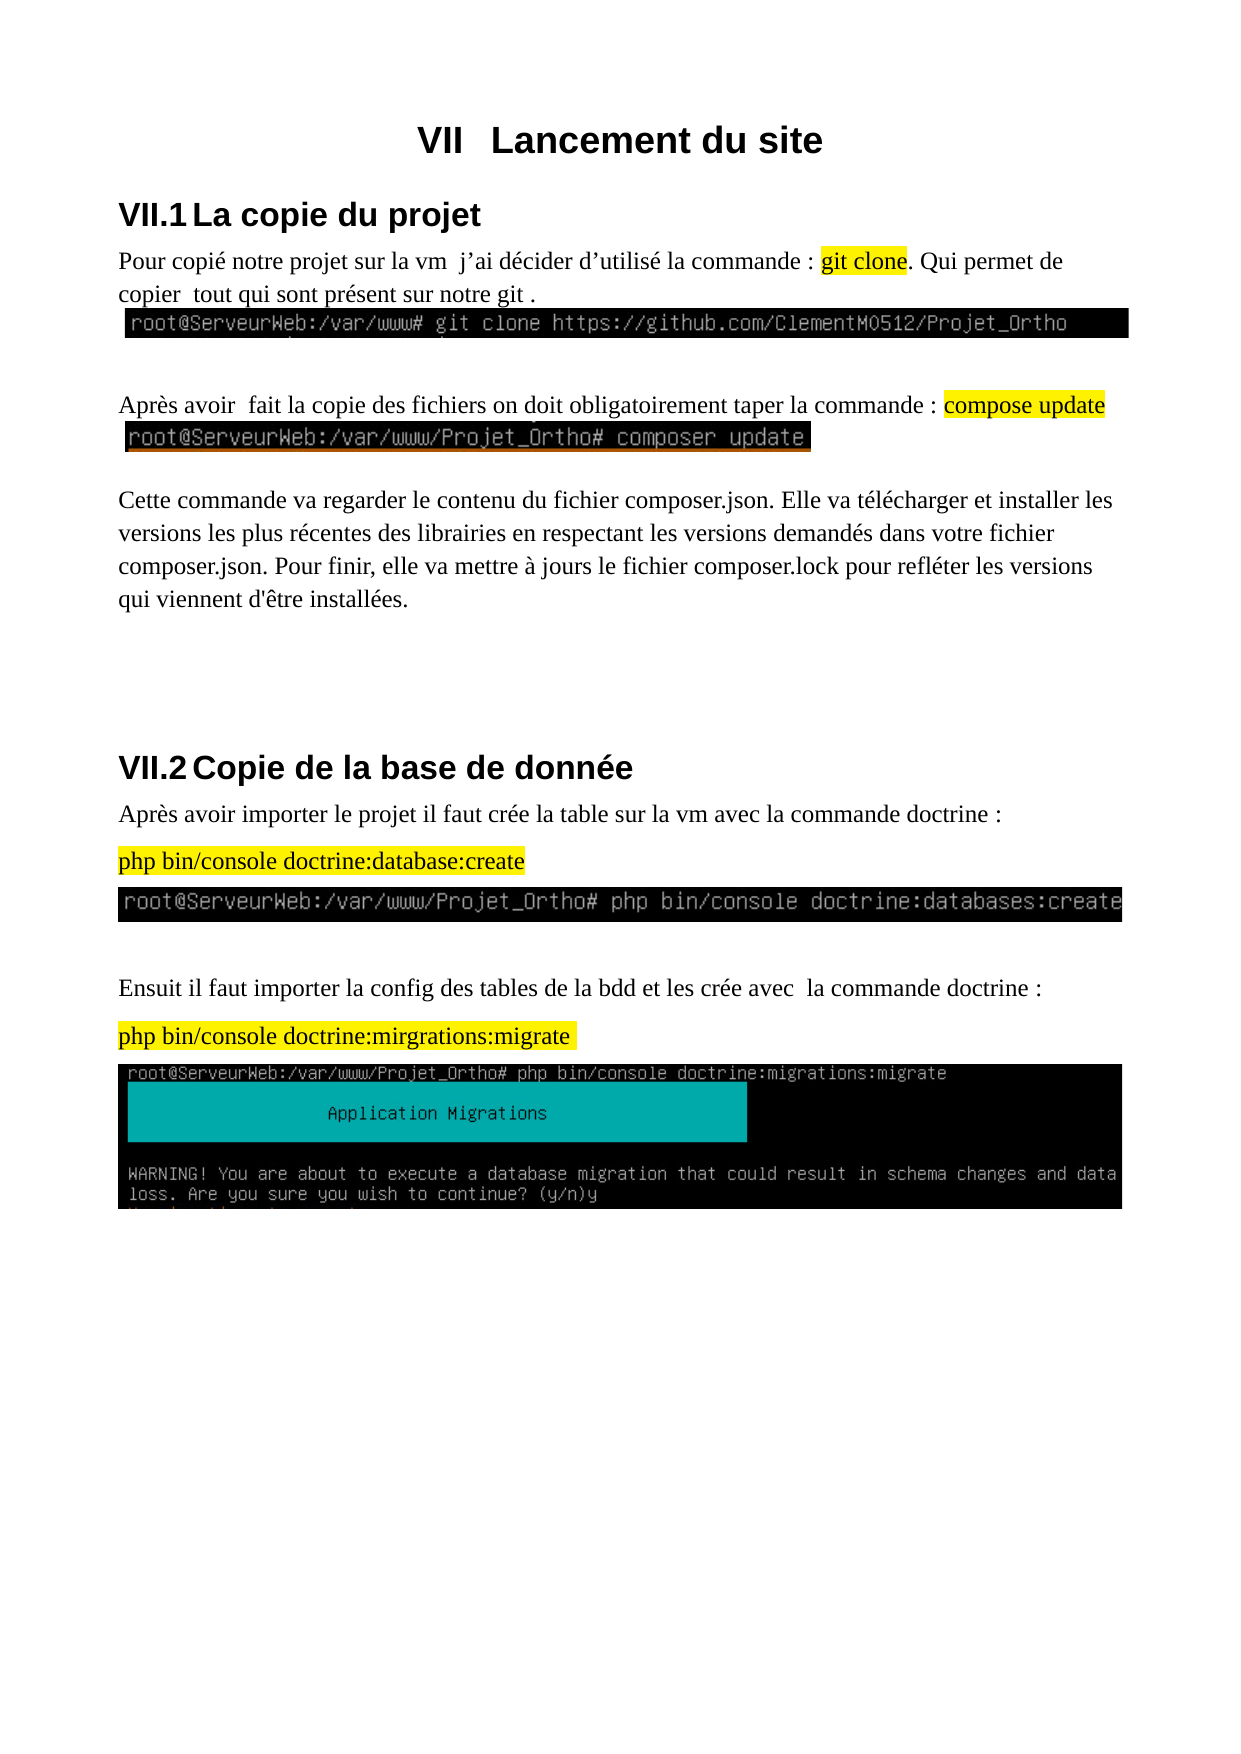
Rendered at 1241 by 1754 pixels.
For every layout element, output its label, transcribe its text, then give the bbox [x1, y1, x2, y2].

text Ensuit il faut importer la config des tables de la bdd et les crée avec la commande doctrine : [118, 973, 1122, 1002]
picture [124, 308, 1129, 338]
picture [118, 1064, 1123, 1209]
subtitle La copie du projet [118, 195, 1122, 234]
subtitle Copie de la base de donnée [118, 748, 1122, 786]
subtitle Lancement du site [118, 118, 1122, 162]
text Après avoir fait la copie des fichiers on doit obligatoirement taper la commande : compose update [118, 390, 1122, 418]
text Pour copié notre projet sur la vm j’ai décider d’utilisé la commande : git clone. Qui permet de copier tout qui sont présent sur notre git . [118, 246, 1122, 308]
picture [125, 421, 811, 452]
text php bin/console doctrine:mirgrations:migrate [118, 1021, 1122, 1050]
text php bin/console doctrine:database:create [118, 846, 1122, 875]
picture [118, 887, 1123, 922]
text Cette commande va regarder le contenu du fichier composer.json. Elle va télécharger et installer les versions les plus récentes des librairies en respectant les versions demandés dans votre fichier composer.json. Pour finir, elle va mettre à jours le fichier composer.lock pour refléter les versions qui viennent d'être installées. [118, 485, 1122, 613]
text Après avoir importer le projet il faut crée la table sur la vm avec la commande doctrine : [118, 799, 1122, 827]
